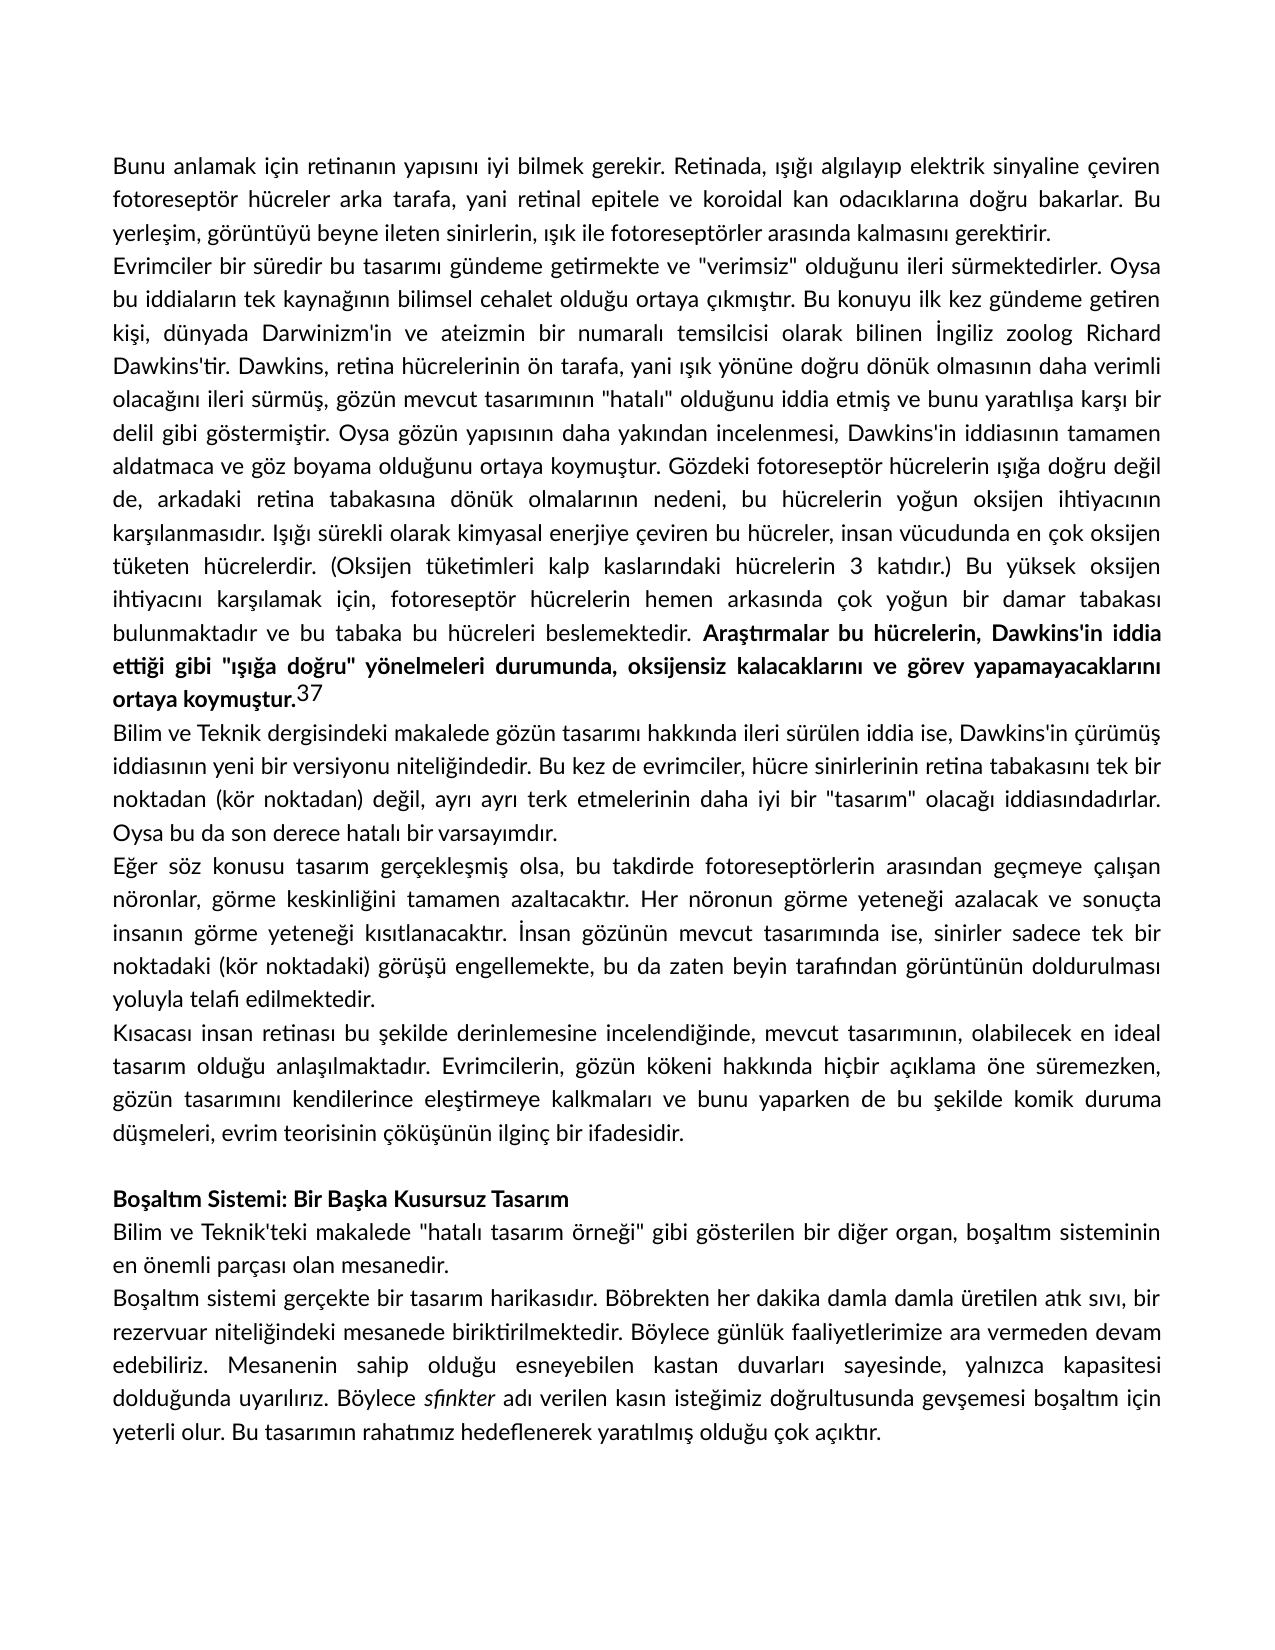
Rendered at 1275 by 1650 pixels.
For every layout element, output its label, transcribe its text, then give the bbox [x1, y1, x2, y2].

text Kısacası insan retinası bu şekilde derinlemesine incelendiğinde, mevcut tasarımının, olabilecek en ideal tasarım olduğu anlaşılmaktadır. Evrimcilerin, gözün kökeni hakkında hiçbir açıklama öne süremezken, gözün tasarımını kendilerince eleştirmeye kalkmaları ve bunu yaparken de bu şekilde komik duruma düşmeleri, evrim teorisinin çöküşünün ilginç bir ifadesidir. [112, 1014, 1162, 1148]
text Bunu anlamak için retinanın yapısını iyi bilmek gerekir. Retinada, ışığı algılayıp elektrik sinyaline çeviren fotoreseptör hücreler arka tarafa, yani retinal epitele ve koroidal kan odacıklarına doğru bakarlar. Bu yerleşim, görüntüyü beyne ileten sinirlerin, ışık ile fotoreseptörler arasında kalmasını gerektirir. [112, 148, 1162, 248]
text Evrimciler bir süredir bu tasarımı gündeme getirmekte ve "verimsiz" olduğunu ileri sürmektedirler. Oysa bu iddiaların tek kaynağının bilimsel cehalet olduğu ortaya çıkmıştır. Bu konuyu ilk kez gündeme getiren kişi, dünyada Darwinizm'in ve ateizmin bir numaralı temsilcisi olarak bilinen İngiliz zoolog Richard Dawkins'tir. Dawkins, retina hücrelerinin ön tarafa, yani ışık yönüne doğru dönük olmasının daha verimli olacağını ileri sürmüş, gözün mevcut tasarımının "hatalı" olduğunu iddia etmiş ve bunu yaratılışa karşı bir delil gibi göstermiştir. Oysa gözün yapısının daha yakından incelenmesi, Dawkins'in iddiasının tamamen aldatmaca ve göz boyama olduğunu ortaya koymuştur. Gözdeki fotoreseptör hücrelerin ışığa doğru değil de, arkadaki retina tabakasına dönük olmalarının nedeni, bu hücrelerin yoğun oksijen ihtiyacının karşılanmasıdır. Işığı sürekli olarak kimyasal enerjiye çeviren bu hücreler, insan vücudunda en çok oksijen tüketen hücrelerdir. (Oksijen tüketimleri kalp kaslarındaki hücrelerin 3 katıdır.) Bu yüksek oksijen ihtiyacını karşılamak için, fotoreseptör hücrelerin hemen arkasında çok yoğun bir damar tabakası bulunmaktadır ve bu tabaka bu hücreleri beslemektedir. Araştırmalar bu hücrelerin, Dawkins'in iddia ettiği gibi "ışığa doğru" yönelmeleri durumunda, oksijensiz kalacaklarını ve görev yapamayacaklarını ortaya koymuştur.37 [112, 248, 1162, 714]
text Eğer söz konusu tasarım gerçekleşmiş olsa, bu takdirde fotoreseptörlerin arasından geçmeye çalışan nöronlar, görme keskinliğini tamamen azaltacaktır. Her nöronun görme yeteneği azalacak ve sonuçta insanın görme yeteneği kısıtlanacaktır. İnsan gözünün mevcut tasarımında ise, sinirler sadece tek bir noktadaki (kör noktadaki) görüşü engellemekte, bu da zaten beyin tarafından görüntünün doldurulması yoluyla telafi edilmektedir. [112, 848, 1162, 1014]
text Bilim ve Teknik'teki makalede "hatalı tasarım örneği" gibi gösterilen bir diğer organ, boşaltım sisteminin en önemli parçası olan mesanedir. [112, 1213, 1162, 1280]
text Bilim ve Teknik dergisindeki makalede gözün tasarımı hakkında ileri sürülen iddia ise, Dawkins'in çürümüş iddiasının yeni bir versiyonu niteliğindedir. Bu kez de evrimciler, hücre sinirlerinin retina tabakasını tek bir noktadan (kör noktadan) değil, ayrı ayrı terk etmelerinin daha iyi bir "tasarım" olacağı iddiasındadırlar. Oysa bu da son derece hatalı bir varsayımdır. [112, 714, 1162, 848]
text Boşaltım sistemi gerçekte bir tasarım harikasıdır. Böbrekten her dakika damla damla üretilen atık sıvı, bir rezervuar niteliğindeki mesanede biriktirilmektedir. Böylece günlük faaliyetlerimize ara vermeden devam edebiliriz. Mesanenin sahip olduğu esneyebilen kastan duvarları sayesinde, yalnızca kapasitesi dolduğunda uyarılırız. Böylece sfinkter adı verilen kasın isteğimiz doğrultusunda gevşemesi boşaltım için yeterli olur. Bu tasarımın rahatımız hedeflenerek yaratılmış olduğu çok açıktır. [112, 1280, 1162, 1447]
text Boşaltım Sistemi: Bir Başka Kusursuz Tasarım [112, 1185, 1162, 1213]
